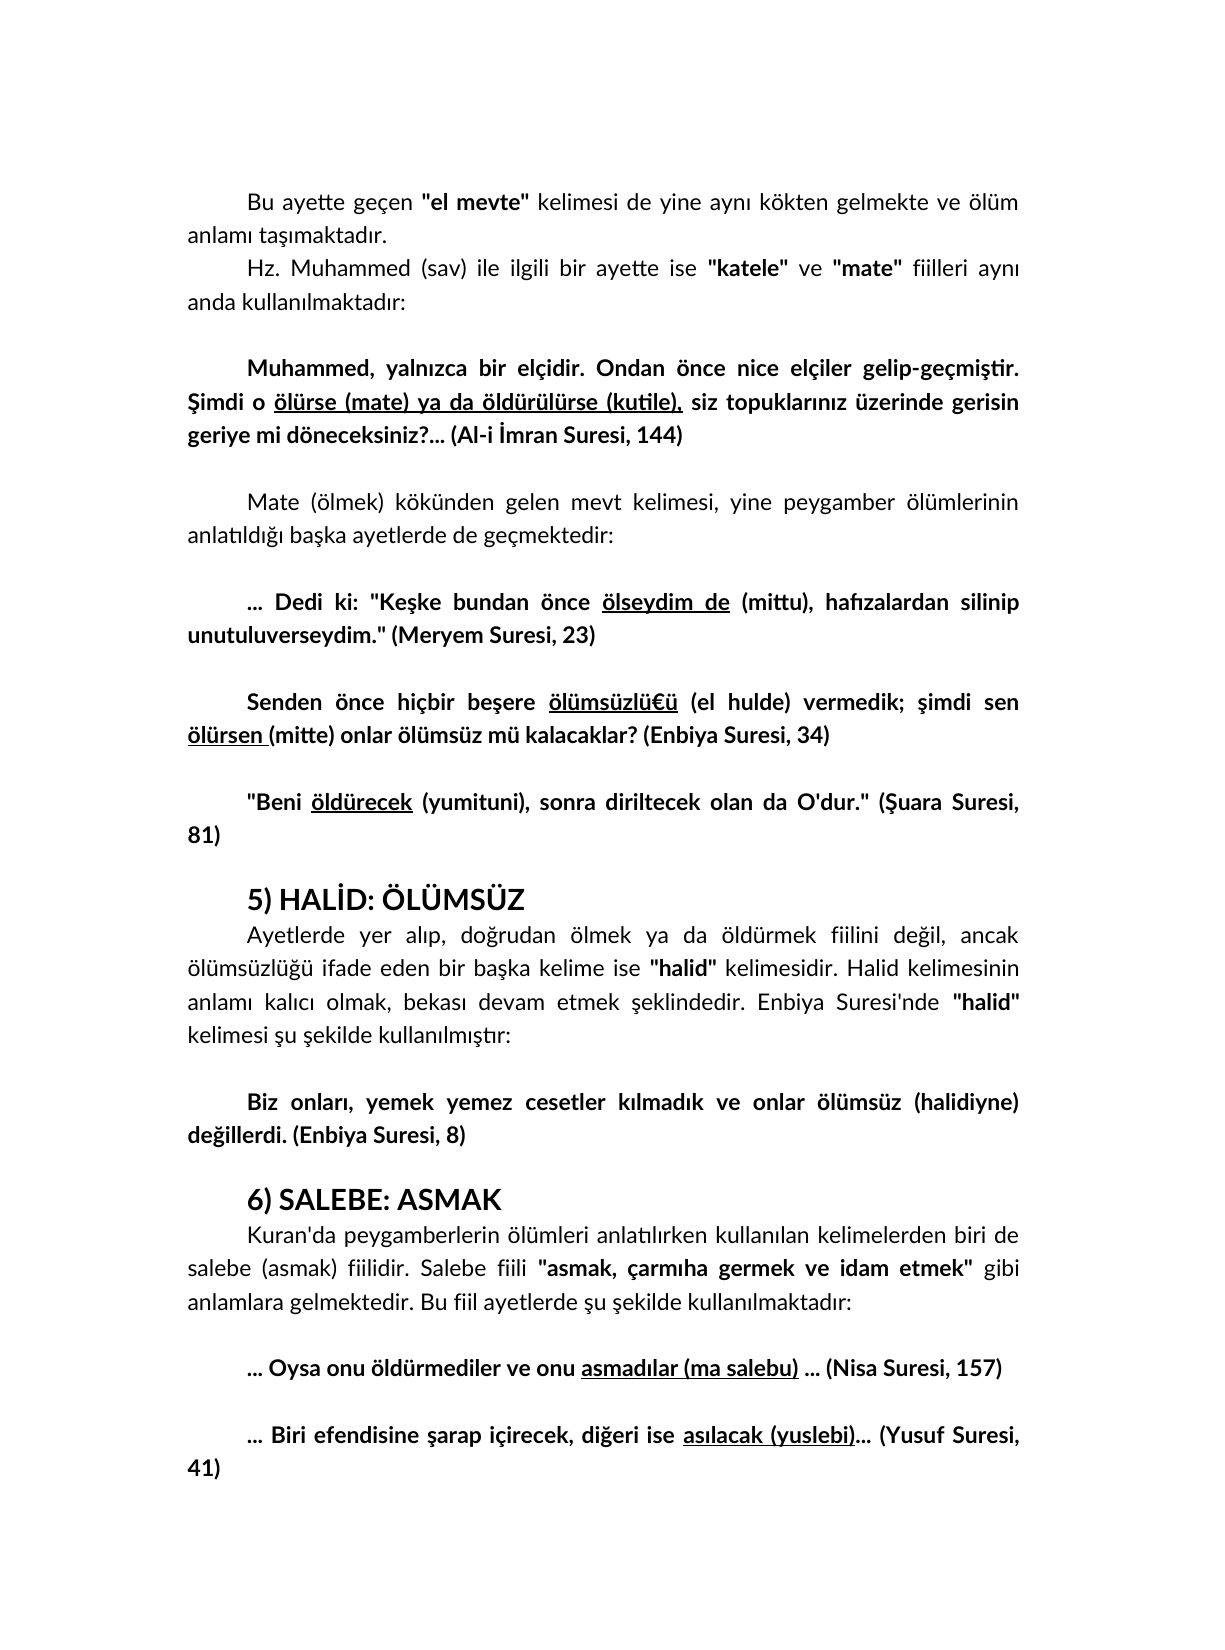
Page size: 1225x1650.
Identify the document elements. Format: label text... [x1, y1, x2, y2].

text Hz. Muhammed (sav) ile ilgili bir ayette ise "katele" ve "mate" fiilleri aynı anda kullanılmaktadır: [187, 250, 1020, 317]
text Kuran'da peygamberlerin ölümleri anlatılırken kullanılan kelimelerden biri de salebe (asmak) fiilidir. Salebe fiili "asmak, çarmıha germek ve idam etmek" gibi anlamlara gelmektedir. Bu fiil ayetlerde şu şekilde kullanılmaktadır: [187, 1217, 1020, 1317]
text ... Biri efendisine şarap içirecek, diğeri ise asılacak (yuslebi)... (Yusuf Suresi, 41) [187, 1417, 1020, 1483]
text "Beni öldürecek (yumituni), sonra diriltecek olan da O'dur." (Şuara Suresi, 81) [187, 783, 1020, 850]
text Ayetlerde yer alıp, doğrudan ölmek ya da öldürmek fiilini değil, ancak ölümsüzlüğü ifade eden bir başka kelime ise "halid" kelimesidir. Halid kelimesinin anlamı kalıcı olmak, bekası devam etmek şeklindedir. Enbiya Suresi'nde "halid" kelimesi şu şekilde kullanılmıştır: [187, 917, 1020, 1050]
text Bu ayette geçen "el mevte" kelimesi de yine aynı kökten gelmekte ve ölüm anlamı taşımaktadır. [187, 183, 1020, 250]
text ... Dedi ki: "Keşke bundan önce ölseydim de (mittu), hafızalardan silinip unutuluverseydim." (Meryem Suresi, 23) [187, 583, 1020, 650]
text Muhammed, yalnızca bir elçidir. Ondan önce nice elçiler gelip-geçmiştir. Şimdi o ölürse (mate) ya da öldürülürse (kutile), siz topuklarınız üzerinde gerisin geriye mi döneceksiniz?... (Al-i İmran Suresi, 144) [187, 350, 1020, 450]
text Biz onları, yemek yemez cesetler kılmadık ve onlar ölümsüz (halidiyne) değillerdi. (Enbiya Suresi, 8) [187, 1083, 1020, 1150]
text Senden önce hiçbir beşere ölümsüzlü€ü (el hulde) vermedik; şimdi sen ölürsen (mitte) onlar ölümsüz mü kalacaklar? (Enbiya Suresi, 34) [187, 683, 1020, 750]
text 6) SALEBE: ASMAK [187, 1183, 1020, 1217]
text Mate (ölmek) kökünden gelen mevt kelimesi, yine peygamber ölümlerinin anlatıldığı başka ayetlerde de geçmektedir: [187, 483, 1020, 550]
text ... Oysa onu öldürmediler ve onu asmadılar (ma salebu) ... (Nisa Suresi, 157) [187, 1350, 1020, 1383]
text 5) HALİD: ÖLÜMSÜZ [187, 883, 1020, 917]
